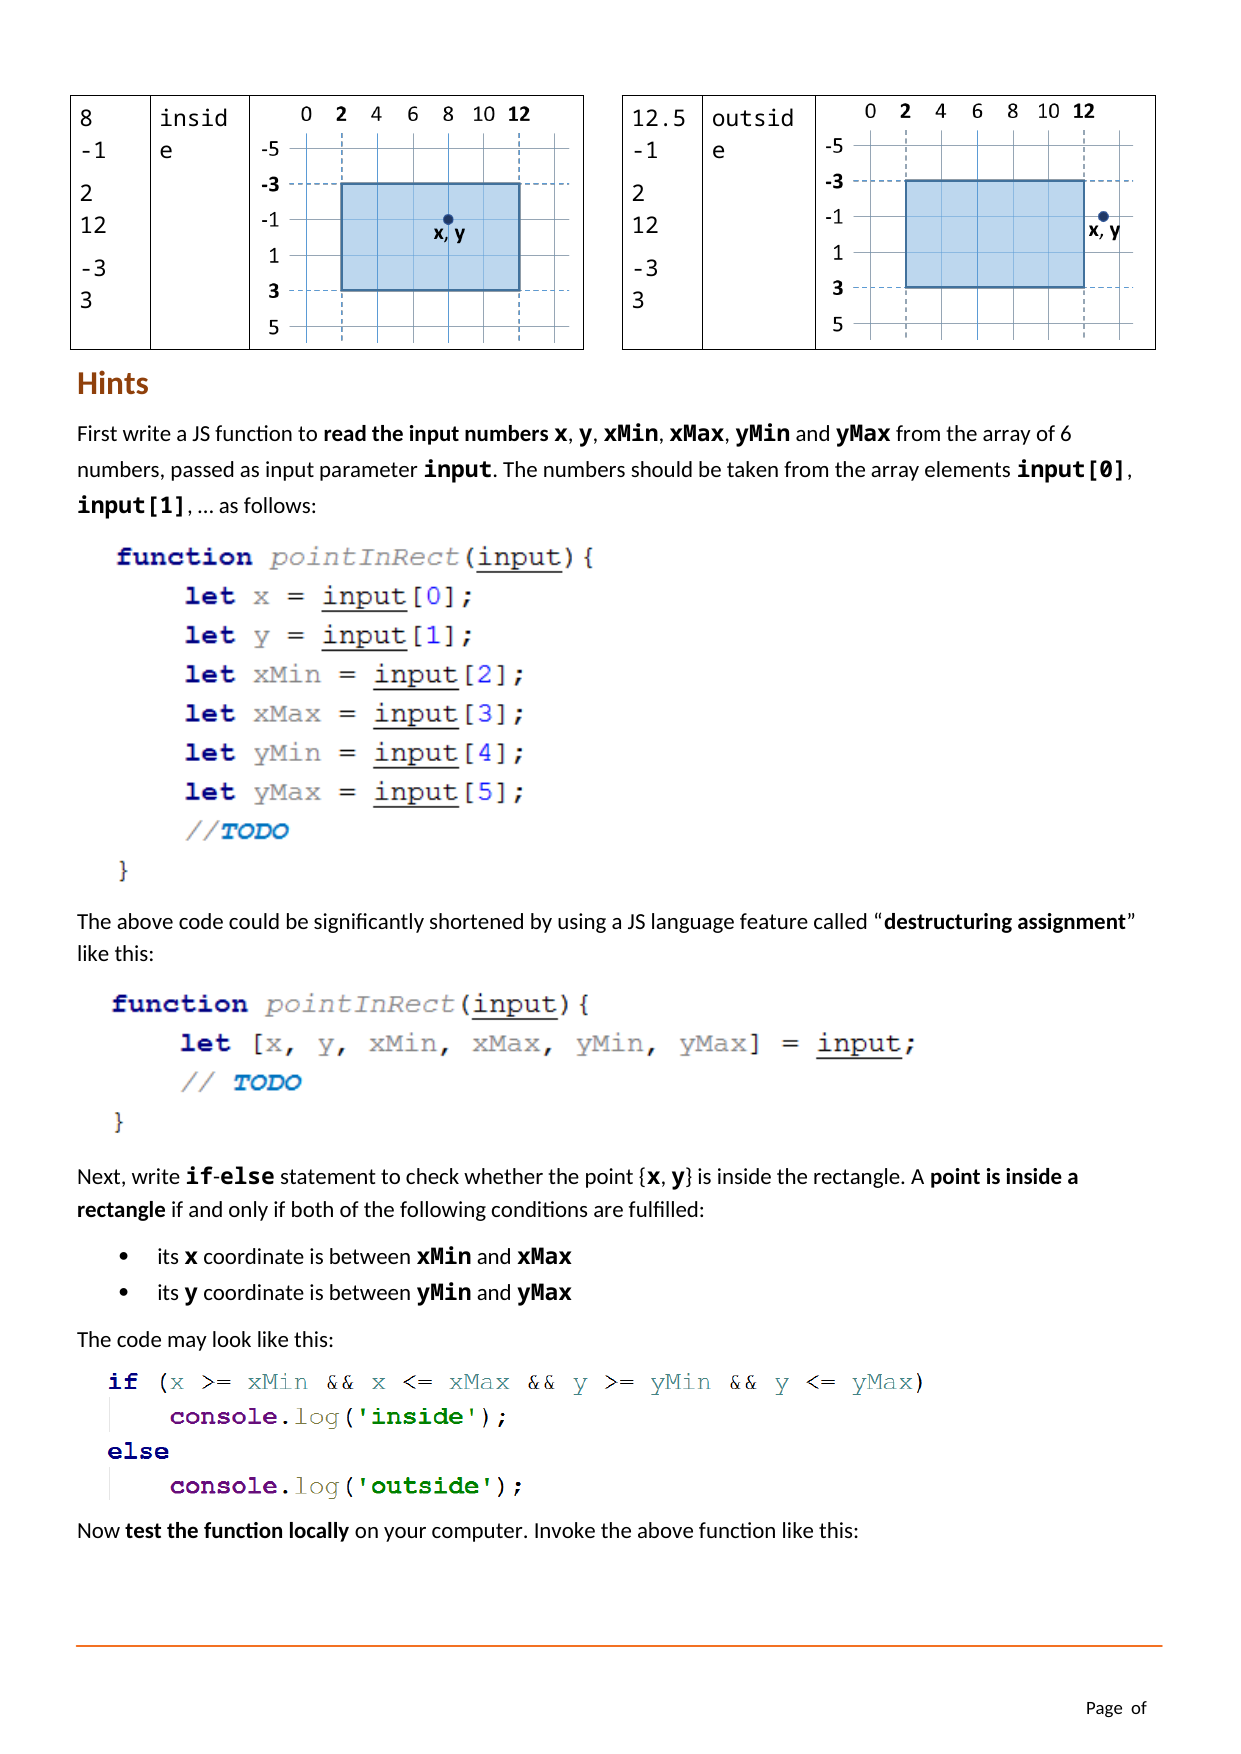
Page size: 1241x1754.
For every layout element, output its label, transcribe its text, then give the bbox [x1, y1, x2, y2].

text Now test the function locally on your computer. Invoke the above function like this: [77, 1516, 1163, 1544]
list its x coordinate is between xMin and xMax [119, 1240, 1163, 1272]
subtitle Hints [77, 362, 1163, 403]
text Next, write if-else statement to check whether the point {x, y} is inside the rectangle. A point is inside a rectangle if and only if both of the following conditions are fulfilled: [77, 1160, 1163, 1224]
picture [106, 984, 926, 1144]
text The above code could be significantly shortened by using a JS language feature called “destructuring assignment” like this: [77, 907, 1163, 967]
table_cell 12.5 -1 2 12 -3 3 [623, 96, 702, 348]
picture [258, 102, 570, 343]
picture [824, 102, 1134, 340]
text The code may look like this: [77, 1325, 1163, 1353]
picture [106, 537, 608, 891]
table_cell [250, 96, 583, 348]
table_header [584, 95, 622, 348]
list its y coordinate is between yMin and yMax [119, 1276, 1163, 1307]
table_cell [816, 96, 1155, 348]
table_cell inside [151, 96, 249, 348]
picture [106, 1369, 925, 1500]
text First write a JS function to read the input numbers x, y, xMin, xMax, yMin and yMax from the array of 6 numbers, passed as input parameter input. The numbers should be taken from the array elements input[0], input[1], … as follows: [77, 417, 1163, 520]
table_cell outside [703, 96, 815, 348]
table_cell 8 -1 2 12 -3 3 [71, 96, 150, 348]
